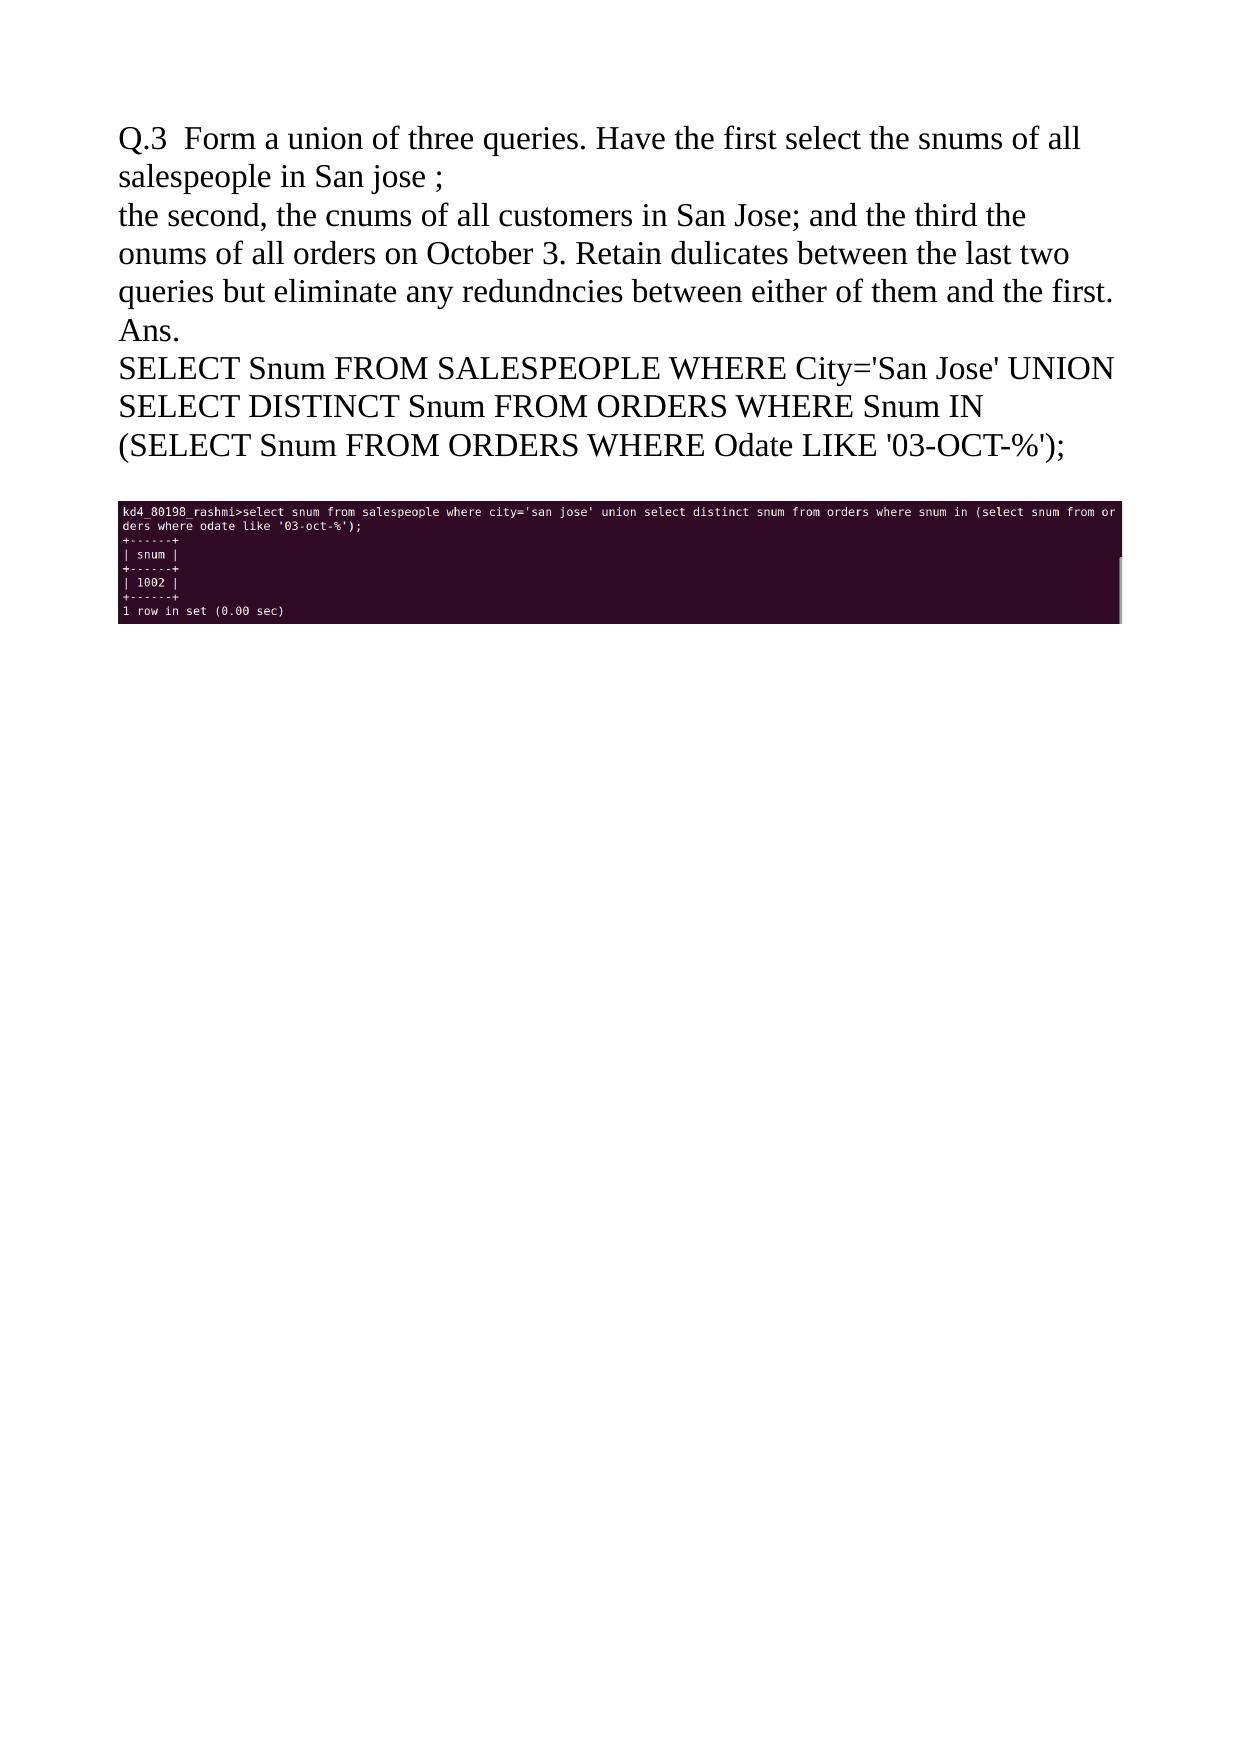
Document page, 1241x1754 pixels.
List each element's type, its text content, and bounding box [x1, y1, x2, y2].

picture [118, 501, 1123, 624]
text SELECT Snum FROM SALESPEOPLE WHERE City='San Jose' UNION SELECT DISTINCT Snum FROM ORDERS WHERE Snum IN (SELECT Snum FROM ORDERS WHERE Odate LIKE '03-OCT-%'); [118, 348, 1122, 463]
text Q.3 Form a union of three queries. Have the first select the snums of all salespeople in San jose ; [118, 118, 1122, 195]
text Ans. [118, 310, 1122, 348]
text the second, the cnums of all customers in San Jose; and the third the onums of all orders on October 3. Retain dulicates between the last two queries but eliminate any redundncies between either of them and the first. [118, 195, 1122, 310]
